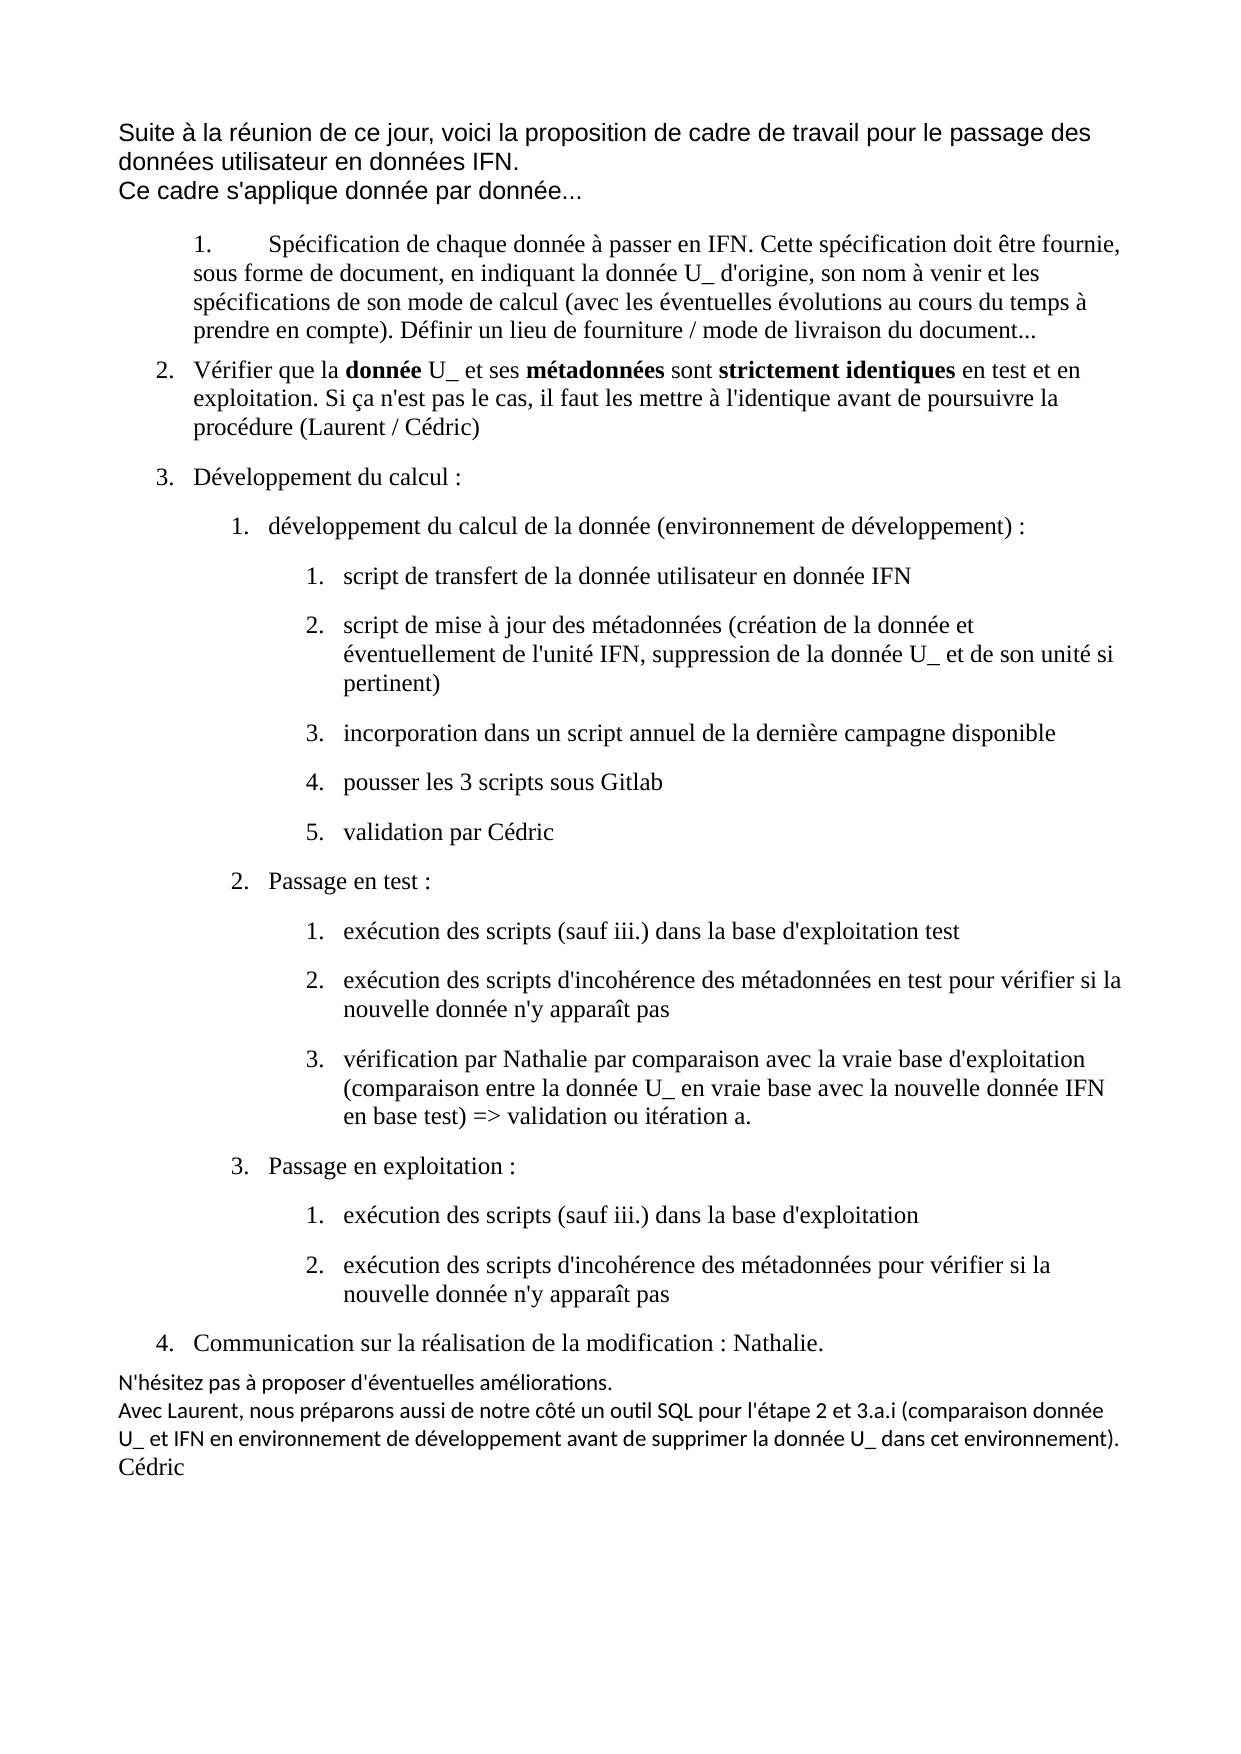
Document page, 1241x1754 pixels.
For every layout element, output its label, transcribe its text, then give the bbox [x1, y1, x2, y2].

list incorporation dans un script annuel de la dernière campagne disponible [306, 718, 1122, 746]
list Spécification de chaque donnée à passer en IFN. Cette spécification doit être fournie, sous forme de document, en indiquant la donnée U_ d'origine, son nom à venir et les spécifications de son mode de calcul (avec les éventuelles évolutions au cours du temps à prendre en compte). Définir un lieu de fourniture / mode de livraison du document... [193, 229, 1122, 344]
text N'hésitez pas à proposer d'éventuelles améliorations. [118, 1368, 1122, 1396]
list Communication sur la réalisation de la modification : Nathalie. [156, 1328, 1122, 1357]
list Vérifier que la donnée U_ et ses métadonnées sont strictement identiques en test et en exploitation. Si ça n'est pas le cas, il faut les mettre à l'identique avant de poursuivre la procédure (Laurent / Cédric) [156, 355, 1122, 441]
list développement du calcul de la donnée (environnement de développement) : [231, 511, 1122, 540]
list exécution des scripts d'incohérence des métadonnées en test pour vérifier si la nouvelle donnée n'y apparaît pas [306, 966, 1122, 1023]
list pousser les 3 scripts sous Gitlab [306, 767, 1122, 796]
list validation par Cédric [306, 817, 1122, 846]
list Passage en exploitation : [231, 1151, 1122, 1180]
text Cédric [118, 1452, 1122, 1481]
list script de transfert de la donnée utilisateur en donnée IFN [306, 561, 1122, 590]
list Passage en test : [231, 866, 1122, 895]
list exécution des scripts (sauf iii.) dans la base d'exploitation [306, 1201, 1122, 1229]
text Suite à la réunion de ce jour, voici la proposition de cadre de travail pour le passage des données utilisateur en données IFN. Ce cadre s'applique donnée par donnée... [118, 118, 1122, 204]
list exécution des scripts (sauf iii.) dans la base d'exploitation test [306, 916, 1122, 945]
list script de mise à jour des métadonnées (création de la donnée et éventuellement de l'unité IFN, suppression de la donnée U_ et de son unité si pertinent) [306, 611, 1122, 697]
text Avec Laurent, nous préparons aussi de notre côté un outil SQL pour l'étape 2 et 3.a.i (comparaison donnée U_ et IFN en environnement de développement avant de supprimer la donnée U_ dans cet environnement). [118, 1396, 1122, 1452]
list Développement du calcul : [156, 462, 1122, 491]
list vérification par Nathalie par comparaison avec la vraie base d'exploitation (comparaison entre la donnée U_ en vraie base avec la nouvelle donnée IFN en base test) => validation ou itération a. [306, 1044, 1122, 1130]
list exécution des scripts d'incohérence des métadonnées pour vérifier si la nouvelle donnée n'y apparaît pas [306, 1250, 1122, 1308]
